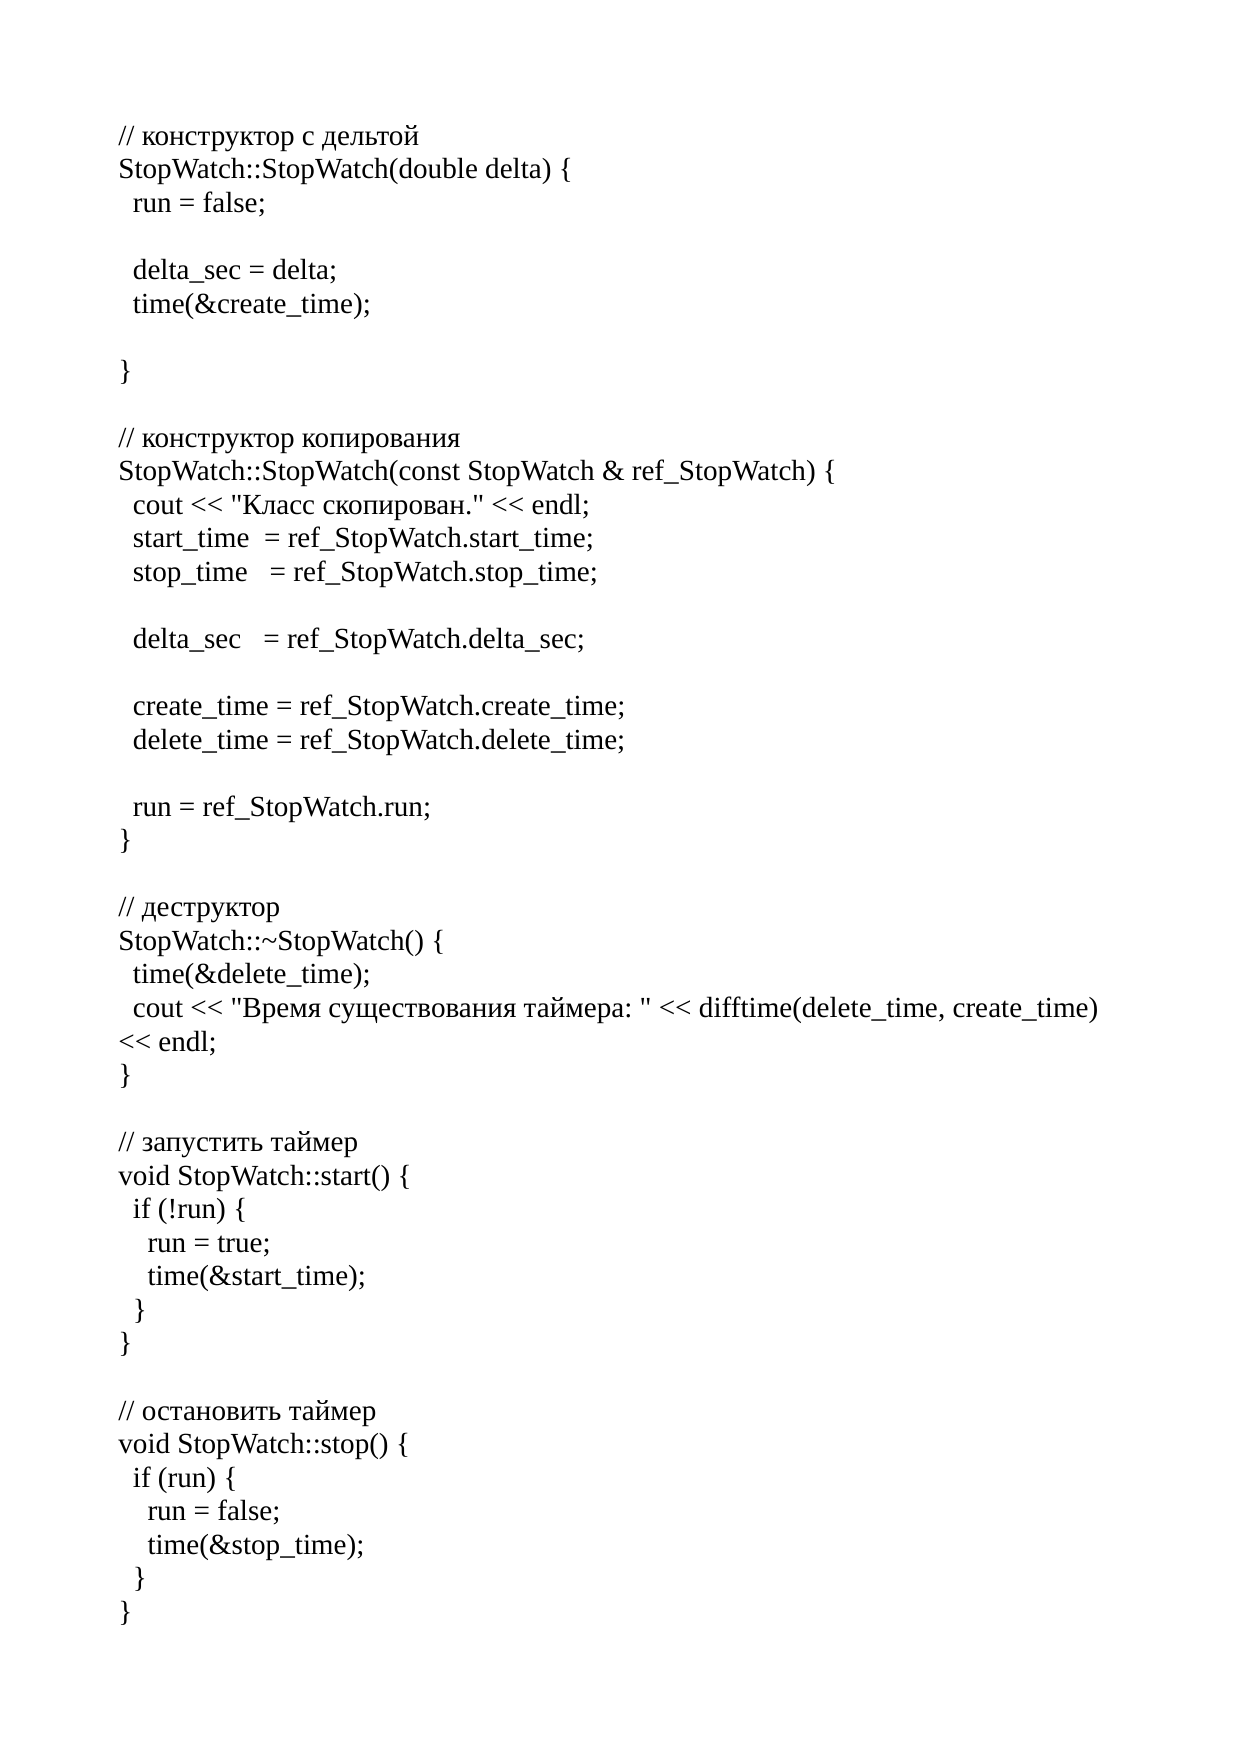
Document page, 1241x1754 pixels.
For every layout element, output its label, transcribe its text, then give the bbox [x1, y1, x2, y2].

text delete_time = ref_StopWatch.delete_time; [118, 722, 1122, 755]
text stop_time = ref_StopWatch.stop_time; [118, 554, 1122, 588]
text // запустить таймер [118, 1124, 1122, 1158]
text } [118, 1594, 1122, 1627]
text void StopWatch::stop() { [118, 1426, 1122, 1460]
text StopWatch::~StopWatch() { [118, 923, 1122, 957]
text delta_sec = delta; [118, 252, 1122, 286]
text start_time = ref_StopWatch.start_time; [118, 521, 1122, 554]
text if (!run) { [118, 1191, 1122, 1225]
text cout << "Класс скопирован." << endl; [118, 487, 1122, 521]
text void StopWatch::start() { [118, 1158, 1122, 1191]
text } [118, 1560, 1122, 1594]
text run = false; [118, 185, 1122, 219]
text time(&start_time); [118, 1258, 1122, 1292]
text } [118, 822, 1122, 856]
text time(&create_time); [118, 286, 1122, 319]
text } [118, 1326, 1122, 1359]
text // остановить таймер [118, 1393, 1122, 1426]
text } [118, 353, 1122, 386]
text time(&stop_time); [118, 1527, 1122, 1560]
text // конструктор копирования [118, 420, 1122, 453]
text // деструктор [118, 889, 1122, 923]
text } [118, 1292, 1122, 1326]
text StopWatch::StopWatch(const StopWatch & ref_StopWatch) { [118, 453, 1122, 487]
text delta_sec = ref_StopWatch.delta_sec; [118, 621, 1122, 655]
text create_time = ref_StopWatch.create_time; [118, 688, 1122, 722]
text time(&delete_time); [118, 957, 1122, 990]
text // конструктор с дельтой [118, 118, 1122, 152]
text cout << "Время существования таймера: " << difftime(delete_time, create_time) << endl; [118, 990, 1122, 1057]
text StopWatch::StopWatch(double delta) { [118, 152, 1122, 185]
text run = false; [118, 1493, 1122, 1527]
text if (run) { [118, 1460, 1122, 1493]
text run = ref_StopWatch.run; [118, 789, 1122, 822]
text } [118, 1057, 1122, 1091]
text run = true; [118, 1225, 1122, 1258]
